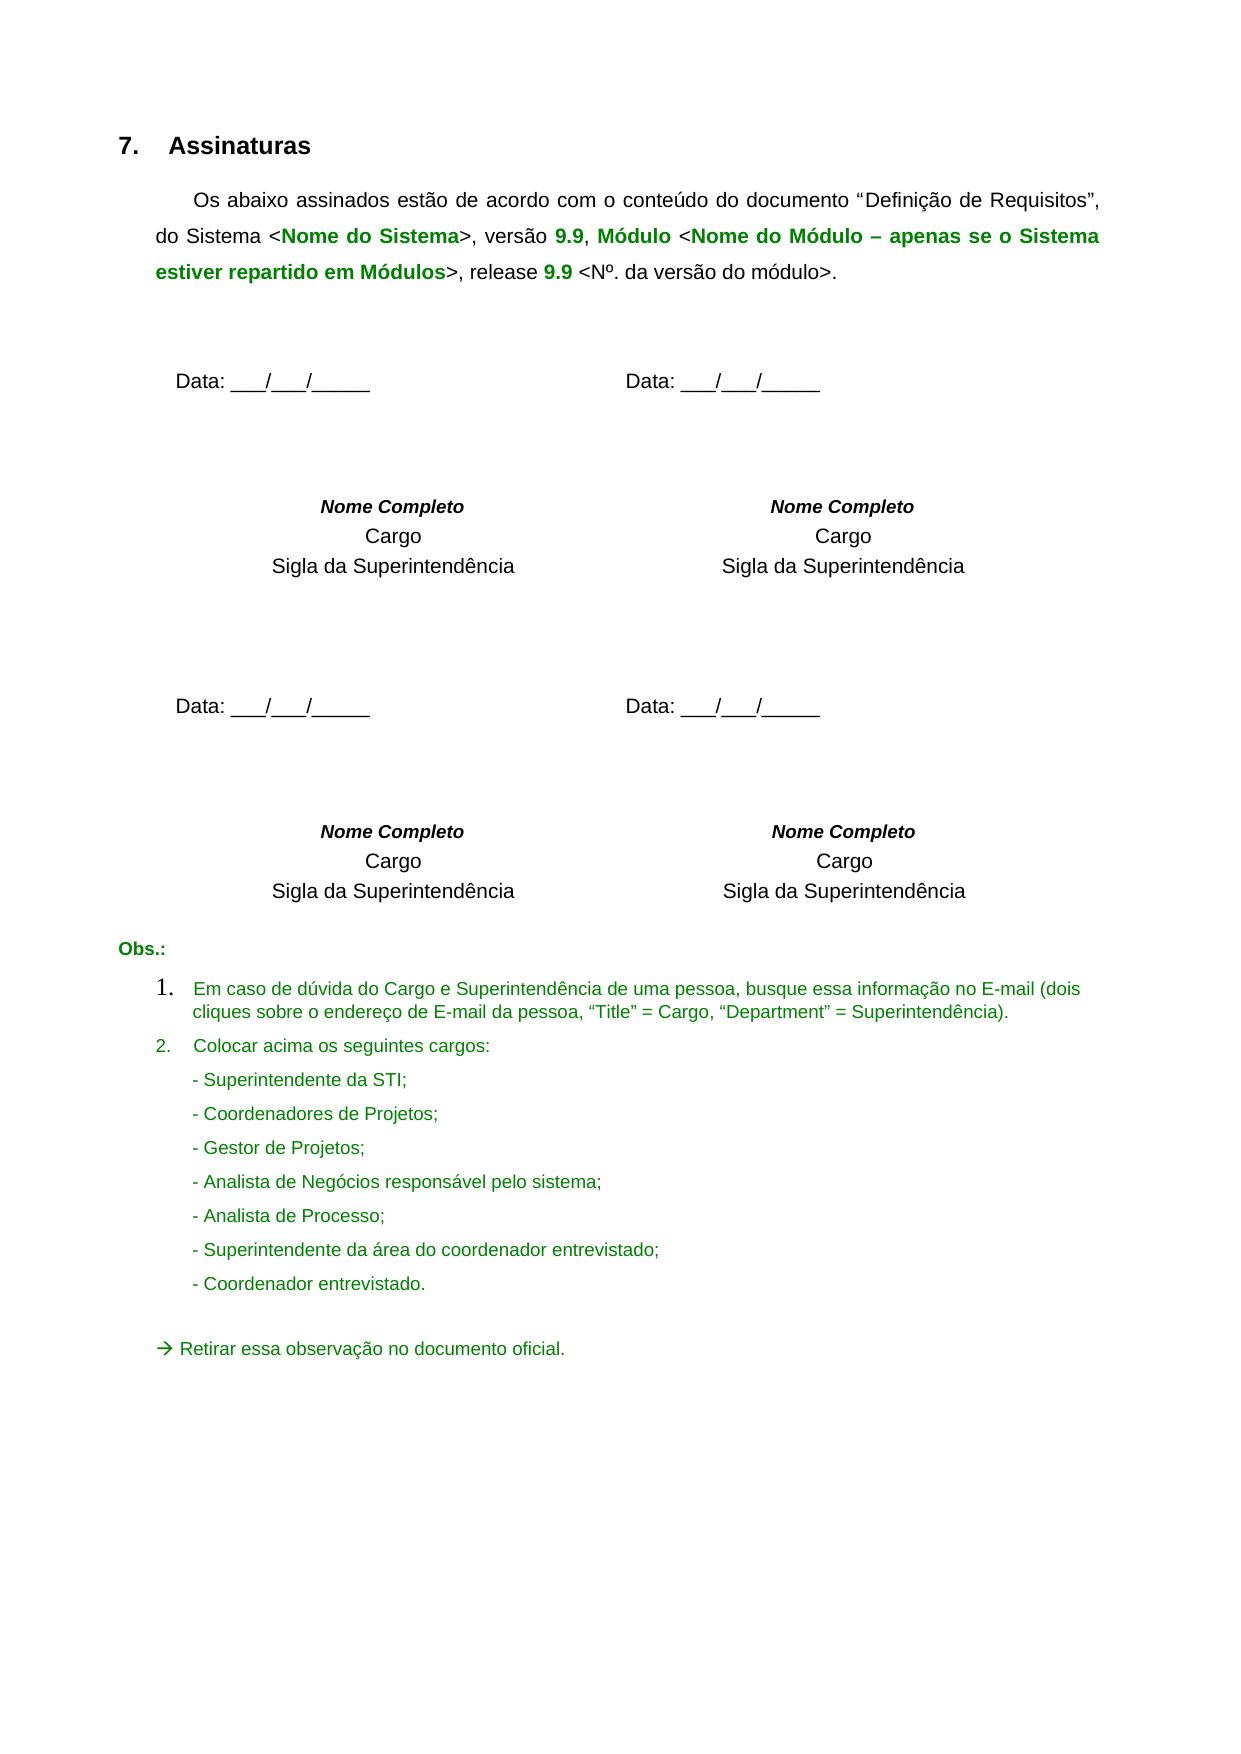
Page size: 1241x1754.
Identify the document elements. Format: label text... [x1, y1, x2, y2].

list Em caso de dúvida do Cargo e Superintendência de uma pessoa, busque essa informação no E-mail (dois cliques sobre o endereço de E-mail da pessoa, “Title” = Cargo, “Department” = Superintendência). [155, 972, 1100, 1022]
text - Coordenadores de Projetos; [155, 1103, 1100, 1124]
table_header Data: ___/___/_____ [168, 333, 618, 490]
table_header Data: ___/___/_____ [618, 333, 1068, 490]
table_cell Nome Completo Cargo Sigla da Superintendência [168, 814, 618, 909]
subtitle Assinaturas [118, 131, 1100, 159]
text - Superintendente da STI; [155, 1068, 1100, 1090]
table_cell Nome Completo Cargo Sigla da Superintendência [168, 490, 618, 584]
table_header Data: ___/___/_____ [168, 657, 618, 814]
table_cell Nome Completo Cargo Sigla da Superintendência [618, 490, 1068, 584]
text  Retirar essa observação no documento oficial. [118, 1338, 1100, 1359]
table_cell Nome Completo Cargo Sigla da Superintendência [618, 814, 1070, 909]
text - Superintendente da área do coordenador entrevistado; [155, 1239, 1100, 1260]
text - Analista de Negócios responsável pelo sistema; [155, 1171, 1100, 1192]
title Os abaixo assinados estão de acordo com o conteúdo do documento “Definição de Requisitos”, do Sistema <Nome do Sistema>, versão 9.9, Módulo <Nome do Módulo – apenas se o Sistema estiver repartido em Módulos>, release 9.9 <Nº. da versão do módulo>. [155, 188, 1100, 284]
text - Analista de Processo; [155, 1205, 1100, 1226]
text Obs.: [118, 938, 1100, 959]
table_header Data: ___/___/_____ [618, 657, 1070, 814]
text - Gestor de Projetos; [155, 1137, 1100, 1158]
list Colocar acima os seguintes cargos: [155, 1034, 1100, 1056]
text - Coordenador entrevistado. [155, 1273, 1100, 1294]
